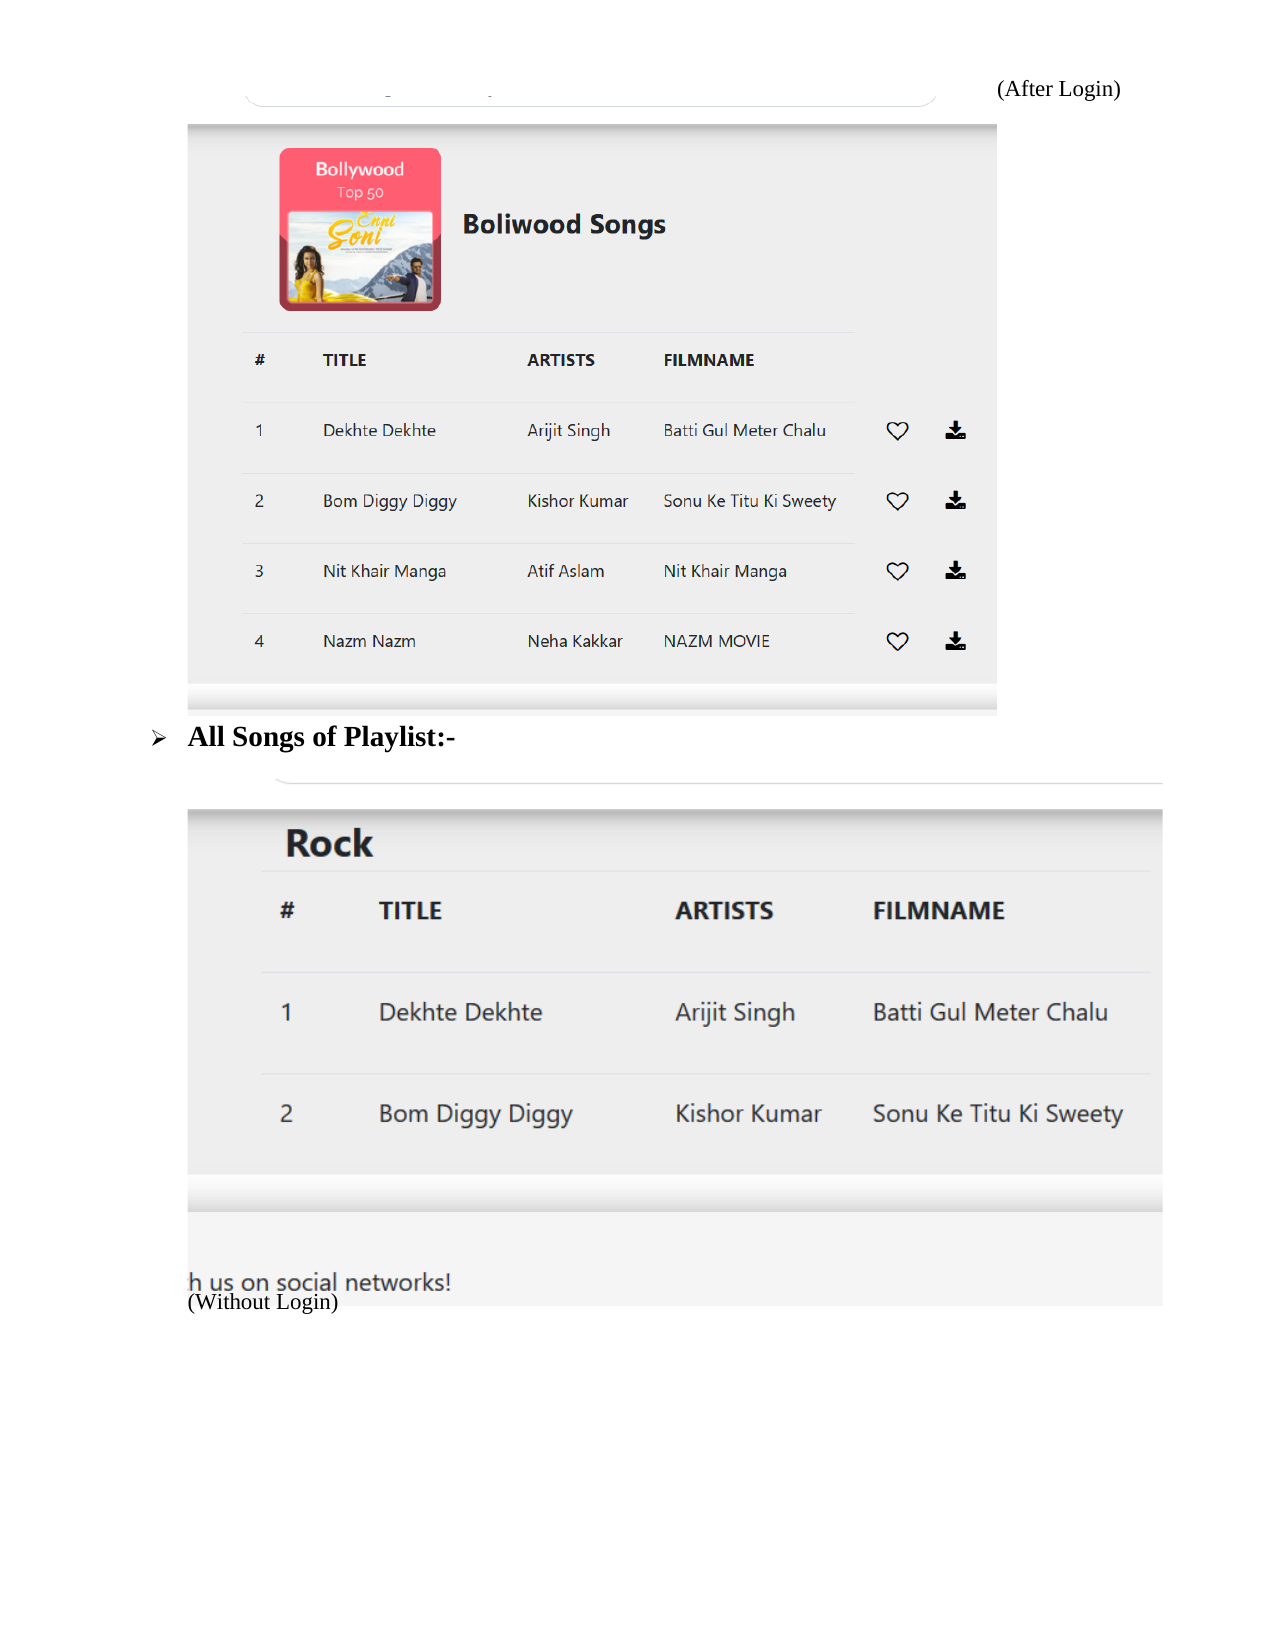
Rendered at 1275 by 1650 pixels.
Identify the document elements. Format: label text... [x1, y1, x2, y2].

list All Songs of Playlist:- [150, 719, 1125, 753]
list (Without Login) [187, 1306, 1125, 1314]
list (Without Login) [187, 758, 1125, 779]
list (After Login) [187, 75, 1125, 715]
